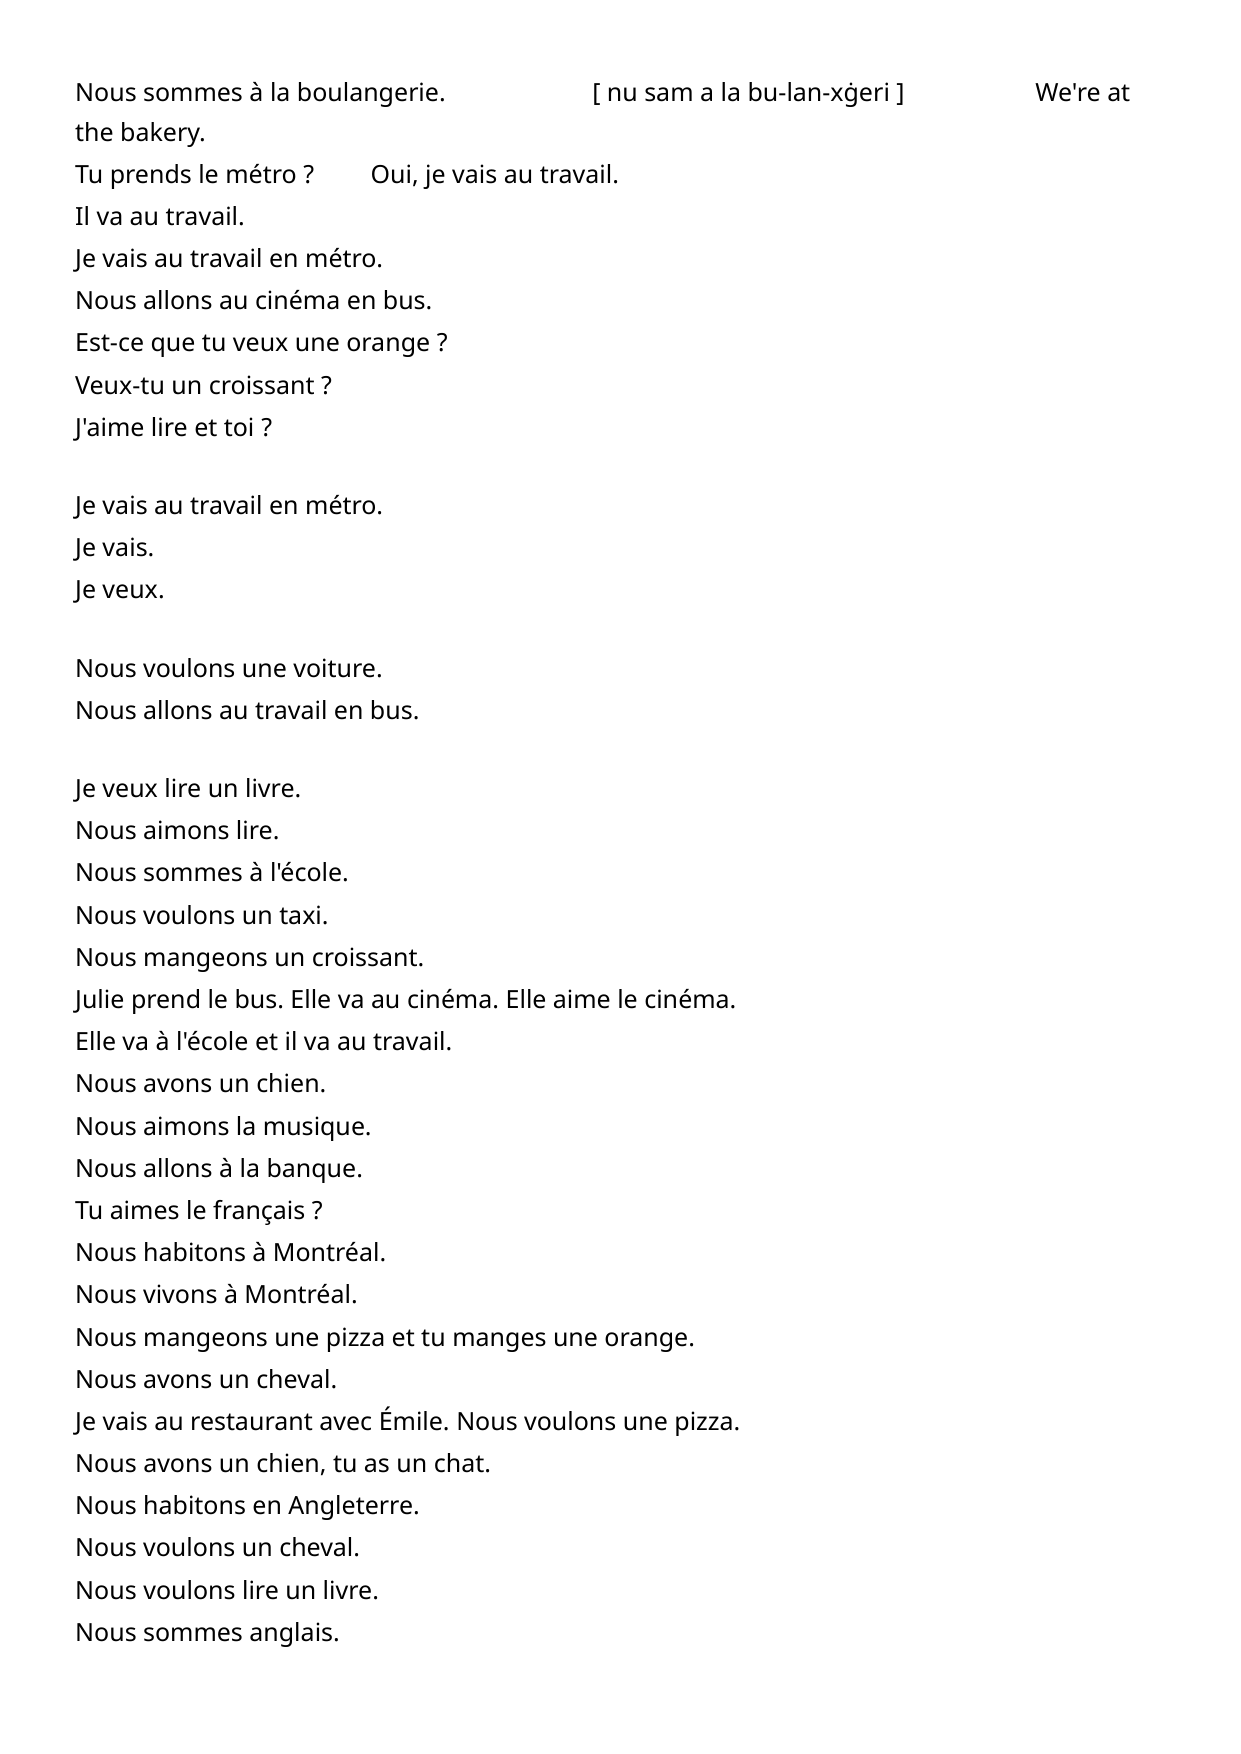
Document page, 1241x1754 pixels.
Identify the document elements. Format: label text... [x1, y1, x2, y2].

text Nous sommes à l'école. [75, 855, 1165, 889]
text Nous aimons lire. [75, 813, 1165, 847]
text Je vais. [75, 530, 1165, 564]
text Nous habitons à Montréal. [75, 1235, 1165, 1269]
text Il va au travail. [75, 198, 1165, 233]
text Nous mangeons une pizza et tu manges une orange. [75, 1319, 1165, 1353]
text Tu prends le métro ? Oui, je vais au travail. [75, 156, 1165, 190]
text J'aime lire et toi ? [75, 409, 1165, 443]
text Je veux. [75, 572, 1165, 606]
text Veux-tu un croissant ? [75, 367, 1165, 401]
text Nous voulons un cheval. [75, 1530, 1165, 1564]
text Nous sommes anglais. [75, 1614, 1165, 1648]
text Nous sommes à la boulangerie. [ nu sam a la bu-lan-xġeri ] We're at the bakery. [75, 75, 1165, 148]
text Je vais au travail en métro. [75, 241, 1165, 275]
text Tu aimes le français ? [75, 1193, 1165, 1227]
text Je veux lire un livre. [75, 771, 1165, 805]
text Nous mangeons un croissant. [75, 939, 1165, 973]
text Julie prend le bus. Elle va au cinéma. Elle aime le cinéma. [75, 982, 1165, 1016]
text Nous aimons la musique. [75, 1108, 1165, 1142]
text Nous avons un cheval. [75, 1361, 1165, 1395]
text Je vais au restaurant avec Émile. Nous voulons une pizza. [75, 1403, 1165, 1438]
text Nous vivons à Montréal. [75, 1277, 1165, 1311]
text Nous habitons en Angleterre. [75, 1488, 1165, 1522]
text Est-ce que tu veux une orange ? [75, 325, 1165, 359]
text Nous allons à la banque. [75, 1150, 1165, 1184]
text Nous voulons lire un livre. [75, 1572, 1165, 1606]
text Nous voulons une voiture. [75, 650, 1165, 684]
text Je vais au travail en métro. [75, 488, 1165, 522]
text Nous voulons un taxi. [75, 897, 1165, 931]
text Nous avons un chien. [75, 1066, 1165, 1100]
text Elle va à l'école et il va au travail. [75, 1024, 1165, 1058]
text Nous avons un chien, tu as un chat. [75, 1446, 1165, 1480]
text Nous allons au cinéma en bus. [75, 283, 1165, 317]
text Nous allons au travail en bus. [75, 692, 1165, 727]
